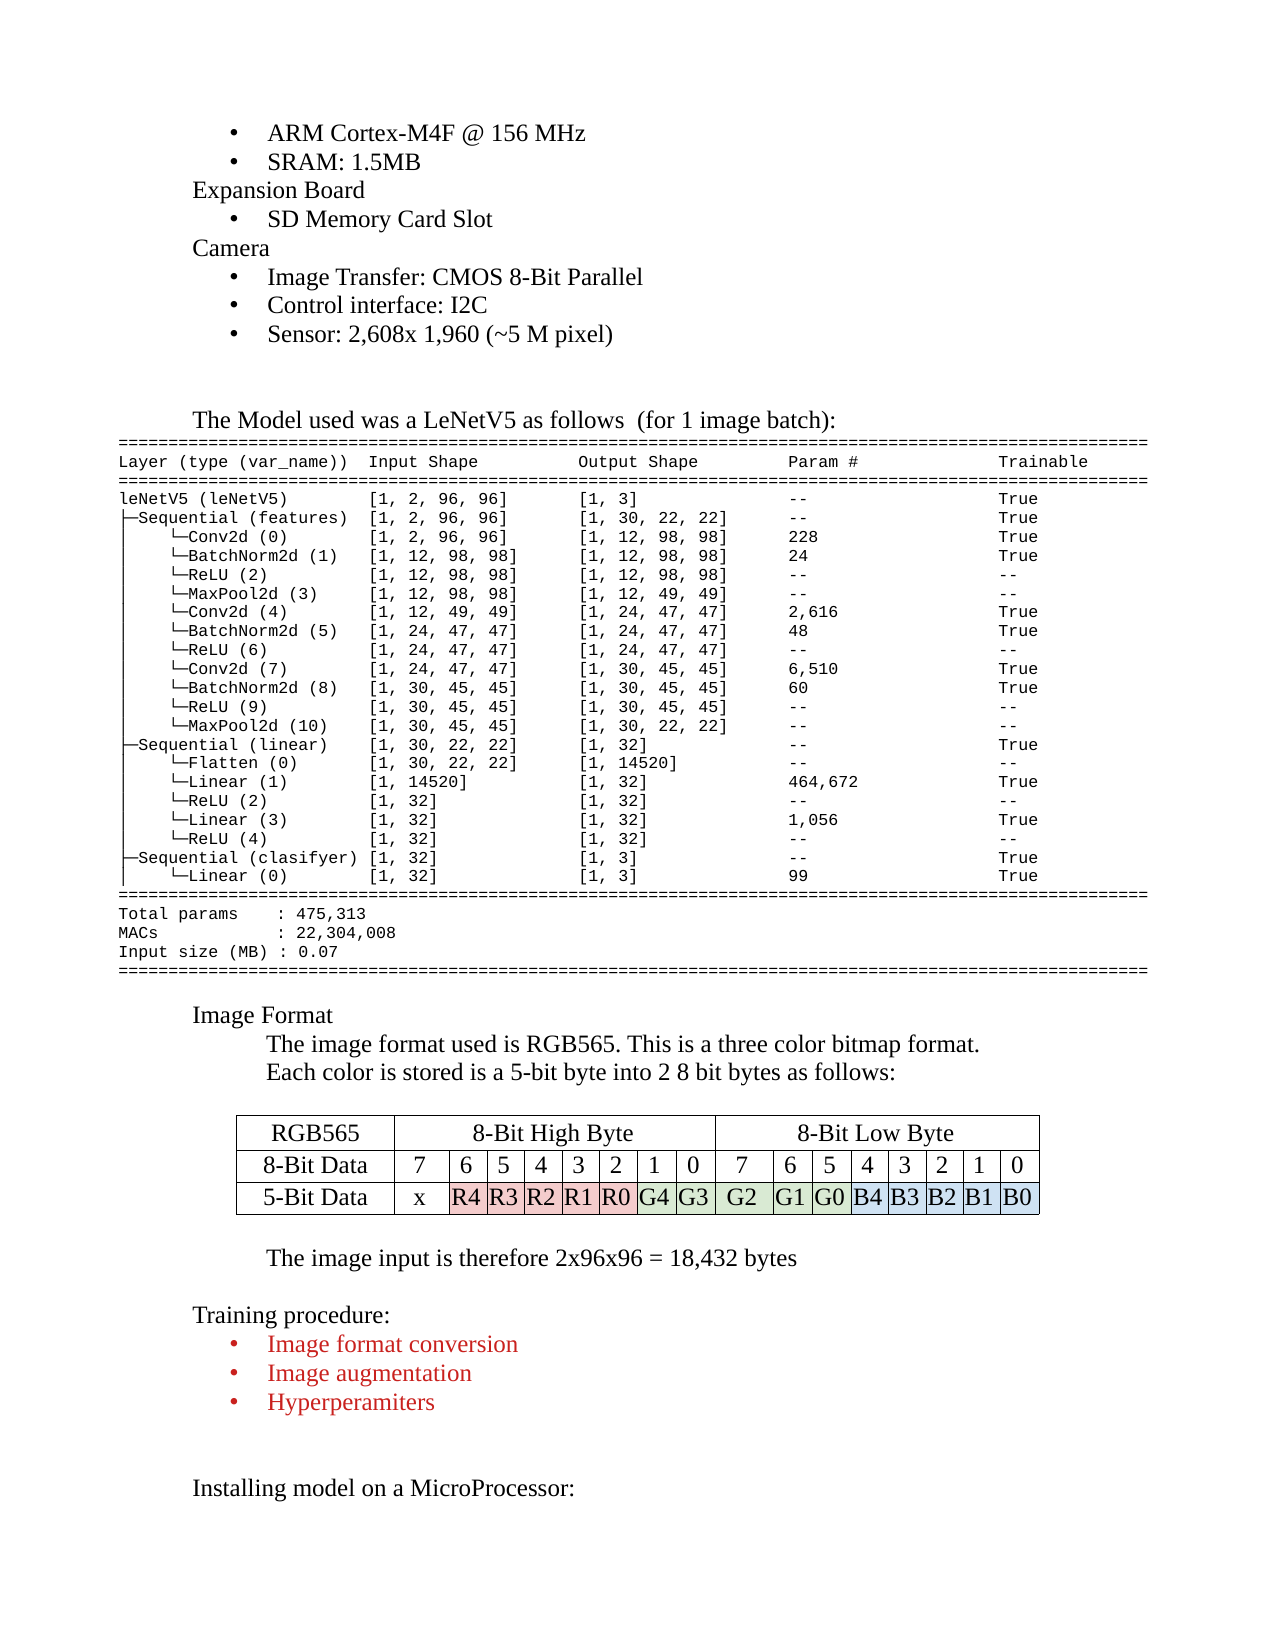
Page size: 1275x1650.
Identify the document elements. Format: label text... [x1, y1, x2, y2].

table_cell 6 [450, 1151, 487, 1182]
text The image format used is RGB565. This is a three color bitmap format. [266, 1029, 1157, 1057]
text Image Format [192, 1000, 1157, 1029]
table_cell B3 [889, 1183, 926, 1214]
table_cell 1 [638, 1151, 676, 1182]
text │ └─ReLU (2) [1, 12, 98, 98] [1, 12, 98, 98] -- -- [124, 566, 1157, 585]
table_cell 0 [1001, 1151, 1039, 1182]
table_cell G4 [638, 1183, 676, 1214]
table_cell 4 [525, 1151, 562, 1182]
table_cell 5-Bit Data [237, 1183, 394, 1214]
list Image Transfer: CMOS 8-Bit Parallel [229, 262, 1157, 291]
text │ └─ReLU (9) [1, 30, 45, 45] [1, 30, 45, 45] -- -- [124, 698, 1157, 717]
text │ └─MaxPool2d (10) [1, 30, 45, 45] [1, 30, 22, 22] -- -- [124, 717, 1157, 736]
table_cell 6 [774, 1151, 812, 1182]
table_cell B1 [964, 1183, 1000, 1214]
text │ └─BatchNorm2d (1) [1, 12, 98, 98] [1, 12, 98, 98] 24 True [124, 547, 1157, 566]
text ======================================================================================================= [118, 887, 1157, 906]
text Each color is stored is a 5-bit byte into 2 8 bit bytes as follows: [266, 1057, 1157, 1086]
table_cell 3 [889, 1151, 926, 1182]
text The Model used was a LeNetV5 as follows (for 1 image batch): [192, 406, 1157, 434]
text leNetV5 (leNetV5) [1, 2, 96, 96] [1, 3] -- True [118, 491, 1157, 510]
table_cell B4 [852, 1183, 888, 1214]
text │ └─Linear (1) [1, 14520] [1, 32] 464,672 True [124, 774, 1157, 793]
table_cell 7 [716, 1151, 773, 1182]
table_cell G1 [774, 1183, 812, 1214]
text ├─Sequential (features) [1, 2, 96, 96] [1, 30, 22, 22] -- True [124, 510, 1157, 529]
text │ └─Conv2d (4) [1, 12, 49, 49] [1, 24, 47, 47] 2,616 True [124, 604, 1157, 623]
table_cell R3 [488, 1183, 524, 1214]
list Control interface: I2C [229, 291, 1157, 319]
table_cell R0 [600, 1183, 637, 1214]
text │ └─Linear (0) [1, 32] [1, 3] 99 True [118, 868, 1157, 887]
table_cell 5 [488, 1151, 524, 1182]
table_cell G2 [716, 1183, 773, 1214]
text Total params : 475,313 [118, 906, 1157, 924]
text ======================================================================================================= [118, 434, 1157, 453]
table_cell G0 [813, 1183, 851, 1214]
text Expansion Board [192, 176, 1157, 204]
table_cell 2 [927, 1151, 963, 1182]
list SRAM: 1.5MB [229, 147, 1157, 176]
text The image input is therefore 2x96x96 = 18,432 bytes [266, 1243, 1157, 1272]
text │ └─BatchNorm2d (8) [1, 30, 45, 45] [1, 30, 45, 45] 60 True [124, 679, 1157, 698]
list SD Memory Card Slot [229, 204, 1157, 233]
list Sensor: 2,608x 1,960 (~5 M pixel) [229, 319, 1157, 348]
text │ └─Linear (3) [1, 32] [1, 32] 1,056 True [124, 811, 1157, 830]
list Image format conversion [229, 1329, 1157, 1358]
text Camera [192, 233, 1157, 262]
text Input size (MB) : 0.07 [118, 943, 1157, 962]
table_cell 8-Bit Data [237, 1151, 394, 1182]
text ├─Sequential (linear) [1, 30, 22, 22] [1, 32] -- True [124, 736, 1157, 755]
table_cell R4 [450, 1183, 487, 1214]
text │ └─Conv2d (0) [1, 2, 96, 96] [1, 12, 98, 98] 228 True [124, 529, 1157, 547]
table_cell R2 [525, 1183, 562, 1214]
table_cell R1 [563, 1183, 599, 1214]
table_header 8-Bit High Byte [395, 1116, 715, 1150]
table_cell 3 [563, 1151, 599, 1182]
text │ └─Conv2d (7) [1, 24, 47, 47] [1, 30, 45, 45] 6,510 True [124, 661, 1157, 679]
table_cell 4 [852, 1151, 888, 1182]
table_cell B0 [1001, 1183, 1039, 1214]
text ======================================================================================================= [118, 962, 1157, 981]
table_cell G3 [677, 1183, 715, 1214]
text │ └─ReLU (4) [1, 32] [1, 32] -- -- [124, 830, 1157, 849]
text │ └─Flatten (0) [1, 30, 22, 22] [1, 14520] -- -- [124, 755, 1157, 774]
text │ └─MaxPool2d (3) [1, 12, 98, 98] [1, 12, 49, 49] -- -- [124, 585, 1157, 604]
text ├─Sequential (clasifyer) [1, 32] [1, 3] -- True [124, 849, 1157, 868]
list ARM Cortex-M4F @ 156 MHz [229, 118, 1157, 147]
table_header RGB565 [237, 1116, 394, 1150]
text Training procedure: [192, 1300, 1157, 1329]
text ======================================================================================================= [118, 472, 1157, 491]
table_cell 7 [395, 1151, 449, 1182]
table_cell 2 [600, 1151, 637, 1182]
table_cell x [395, 1183, 449, 1214]
table_cell 0 [677, 1151, 715, 1182]
table_cell B2 [927, 1183, 963, 1214]
text │ └─ReLU (6) [1, 24, 47, 47] [1, 24, 47, 47] -- -- [124, 642, 1157, 661]
text Layer (type (var_name)) Input Shape Output Shape Param # Trainable [118, 453, 1157, 472]
table_cell 5 [813, 1151, 851, 1182]
table_cell 1 [964, 1151, 1000, 1182]
text MACs : 22,304,008 [118, 924, 1157, 943]
text Installing model on a MicroProcessor: [192, 1473, 1157, 1502]
list Hyperperamiters [229, 1387, 1157, 1415]
table_header 8-Bit Low Byte [716, 1116, 1039, 1150]
text │ └─ReLU (2) [1, 32] [1, 32] -- -- [124, 793, 1157, 811]
text │ └─BatchNorm2d (5) [1, 24, 47, 47] [1, 24, 47, 47] 48 True [124, 623, 1157, 642]
list Image augmentation [229, 1358, 1157, 1387]
